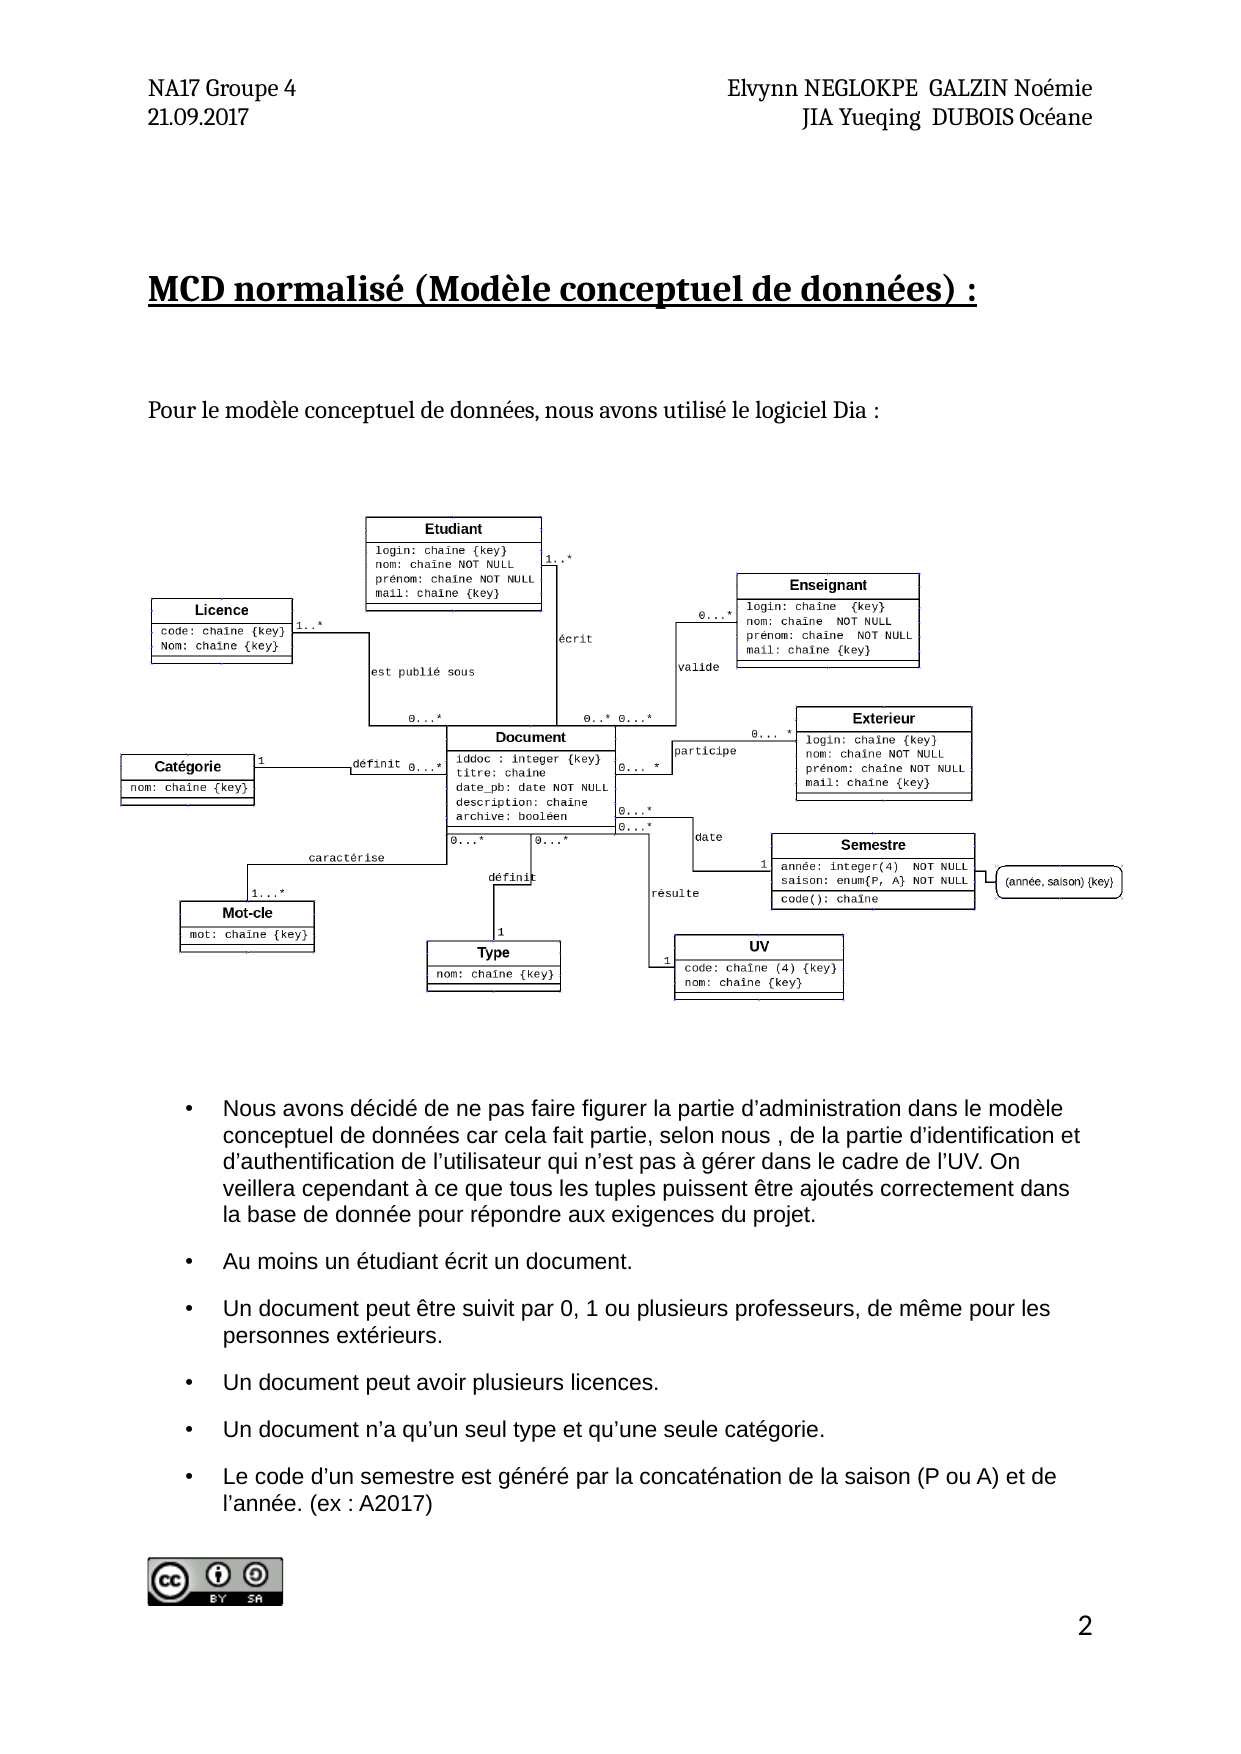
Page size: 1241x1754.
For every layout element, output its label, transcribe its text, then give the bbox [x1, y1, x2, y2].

list Un document peut être suivit par 0, 1 ou plusieurs professeurs, de même pour les personnes extérieurs. [185, 1295, 1093, 1348]
list Un document n’a qu’un seul type et qu’une seule catégorie. [185, 1416, 1093, 1442]
text Pour le modèle conceptuel de données, nous avons utilisé le logiciel Dia : [148, 396, 1093, 424]
list Nous avons décidé de ne pas faire figurer la partie d’administration dans le modèle conceptuel de données car cela fait partie, selon nous , de la partie d’identification et d’authentification de l’utilisateur qui n’est pas à gérer dans le cadre de l’UV. On veillera cependant à ce que tous les tuples puissent être ajoutés correctement dans la base de donnée pour répondre aux exigences du projet. [185, 1095, 1093, 1227]
text MCD normalisé (Modèle conceptuel de données) : [148, 268, 1093, 311]
list Au moins un étudiant écrit un document. [185, 1248, 1093, 1274]
picture [147, 1556, 284, 1606]
picture [106, 509, 1134, 1011]
list Un document peut avoir plusieurs licences. [185, 1369, 1093, 1395]
list Le code d’un semestre est généré par la concaténation de la saison (P ou A) et de l’année. (ex : A2017) [185, 1463, 1093, 1516]
